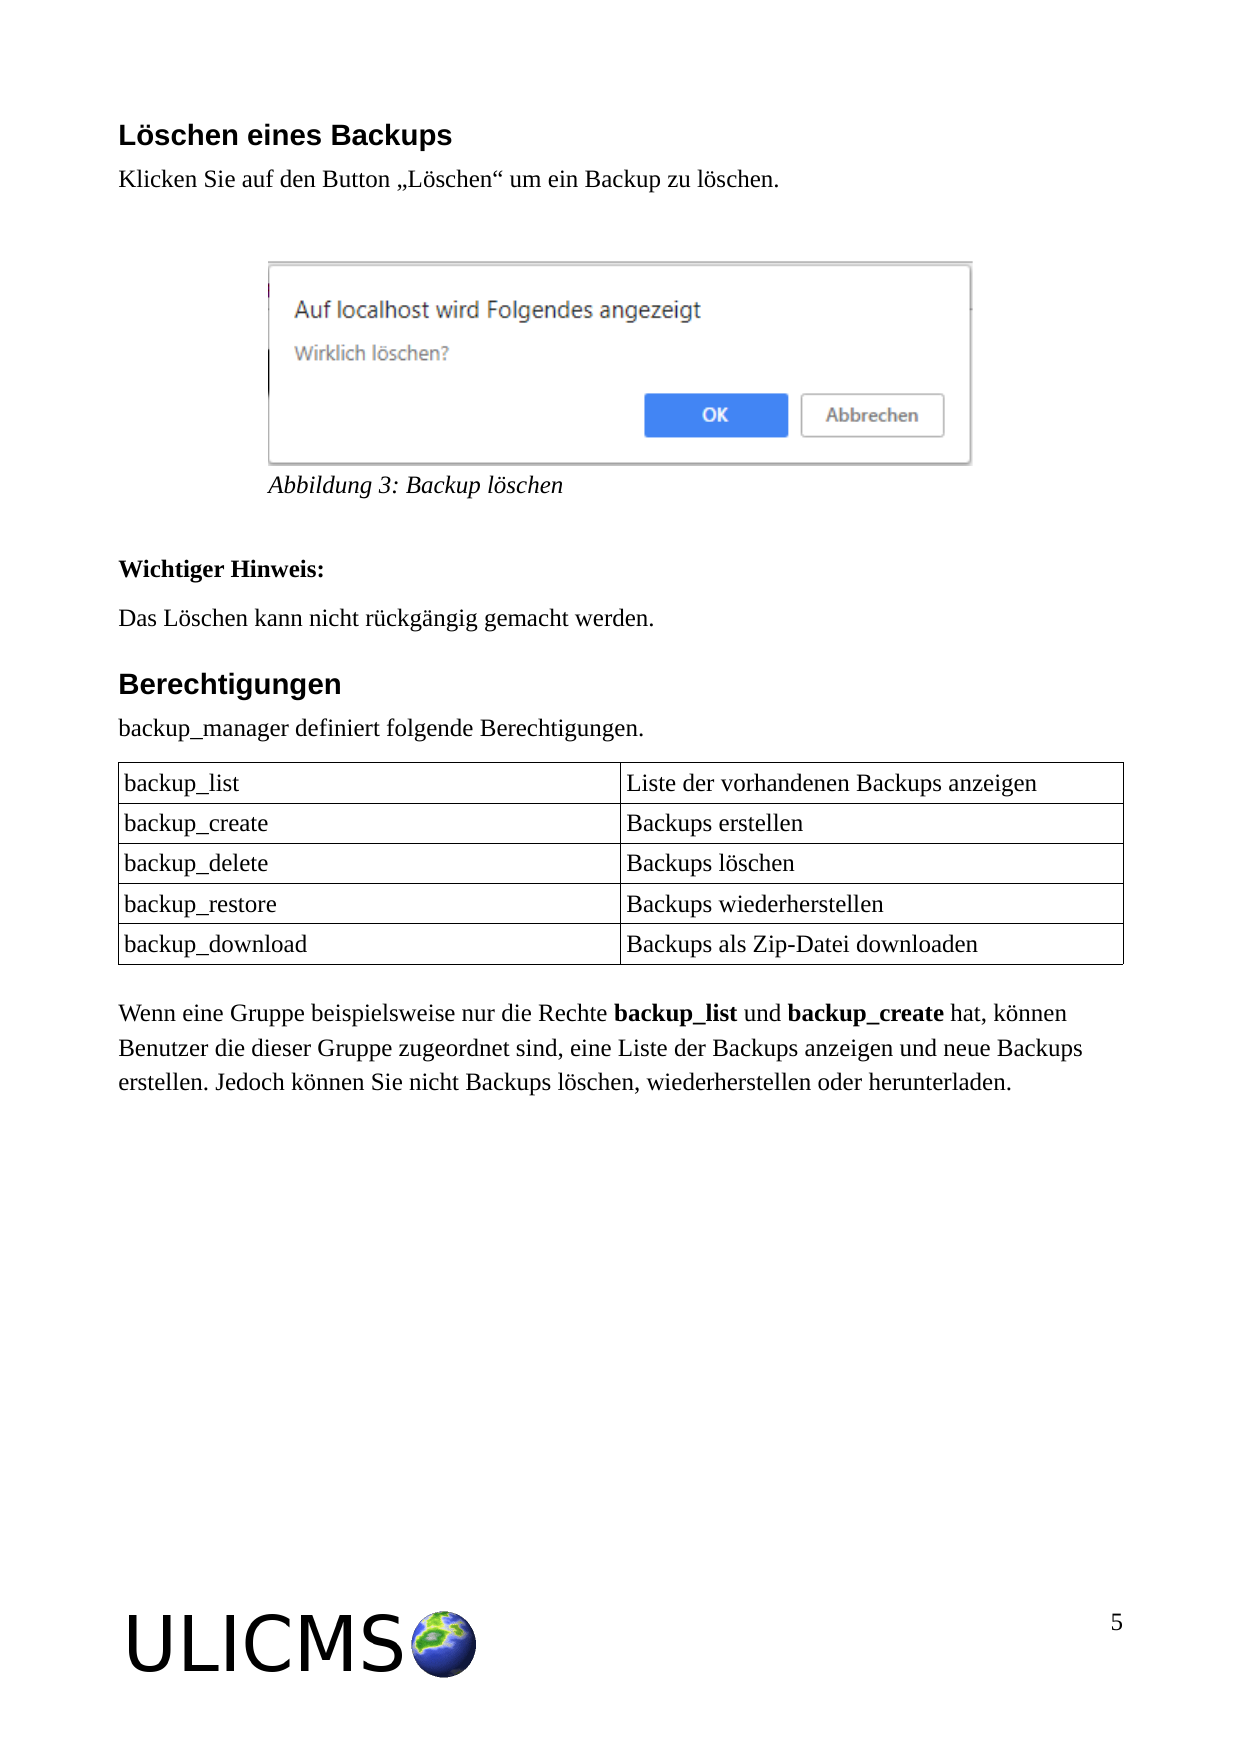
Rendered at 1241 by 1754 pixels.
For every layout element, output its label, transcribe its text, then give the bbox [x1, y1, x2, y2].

text Wenn eine Gruppe beispielsweise nur die Rechte backup_list und backup_create hat, können Benutzer die dieser Gruppe zugeordnet sind, eine Liste der Backups anzeigen und neue Backups erstellen. Jedoch können Sie nicht Backups löschen, wiederherstellen oder herunterladen. [118, 965, 1123, 1096]
picture [268, 260, 973, 466]
text backup_manager definiert folgende Berechtigungen. [118, 713, 1123, 742]
table_cell Backups wiederherstellen [621, 884, 1123, 923]
text Abbildung 3: Backup löschen [268, 466, 973, 499]
subtitle Berechtigungen [118, 667, 1123, 701]
subtitle Löschen eines Backups [118, 118, 1123, 152]
table_header Liste der vorhandenen Backups anzeigen [621, 763, 1123, 802]
table_cell backup_create [119, 804, 620, 843]
table_cell backup_delete [119, 844, 620, 883]
table_cell Backups als Zip-Datei downloaden [621, 924, 1123, 964]
table_cell backup_download [119, 924, 620, 964]
table_cell backup_restore [119, 884, 620, 923]
text Das Löschen kann nicht rückgängig gemacht werden. [118, 603, 1123, 632]
table_cell Backups erstellen [621, 804, 1123, 843]
text Wichtiger Hinweis: [118, 554, 1123, 583]
table_cell Backups löschen [621, 844, 1123, 883]
picture [118, 1607, 479, 1681]
text Klicken Sie auf den Button „Löschen“ um ein Backup zu löschen. [118, 164, 1123, 228]
table_header backup_list [119, 763, 620, 802]
